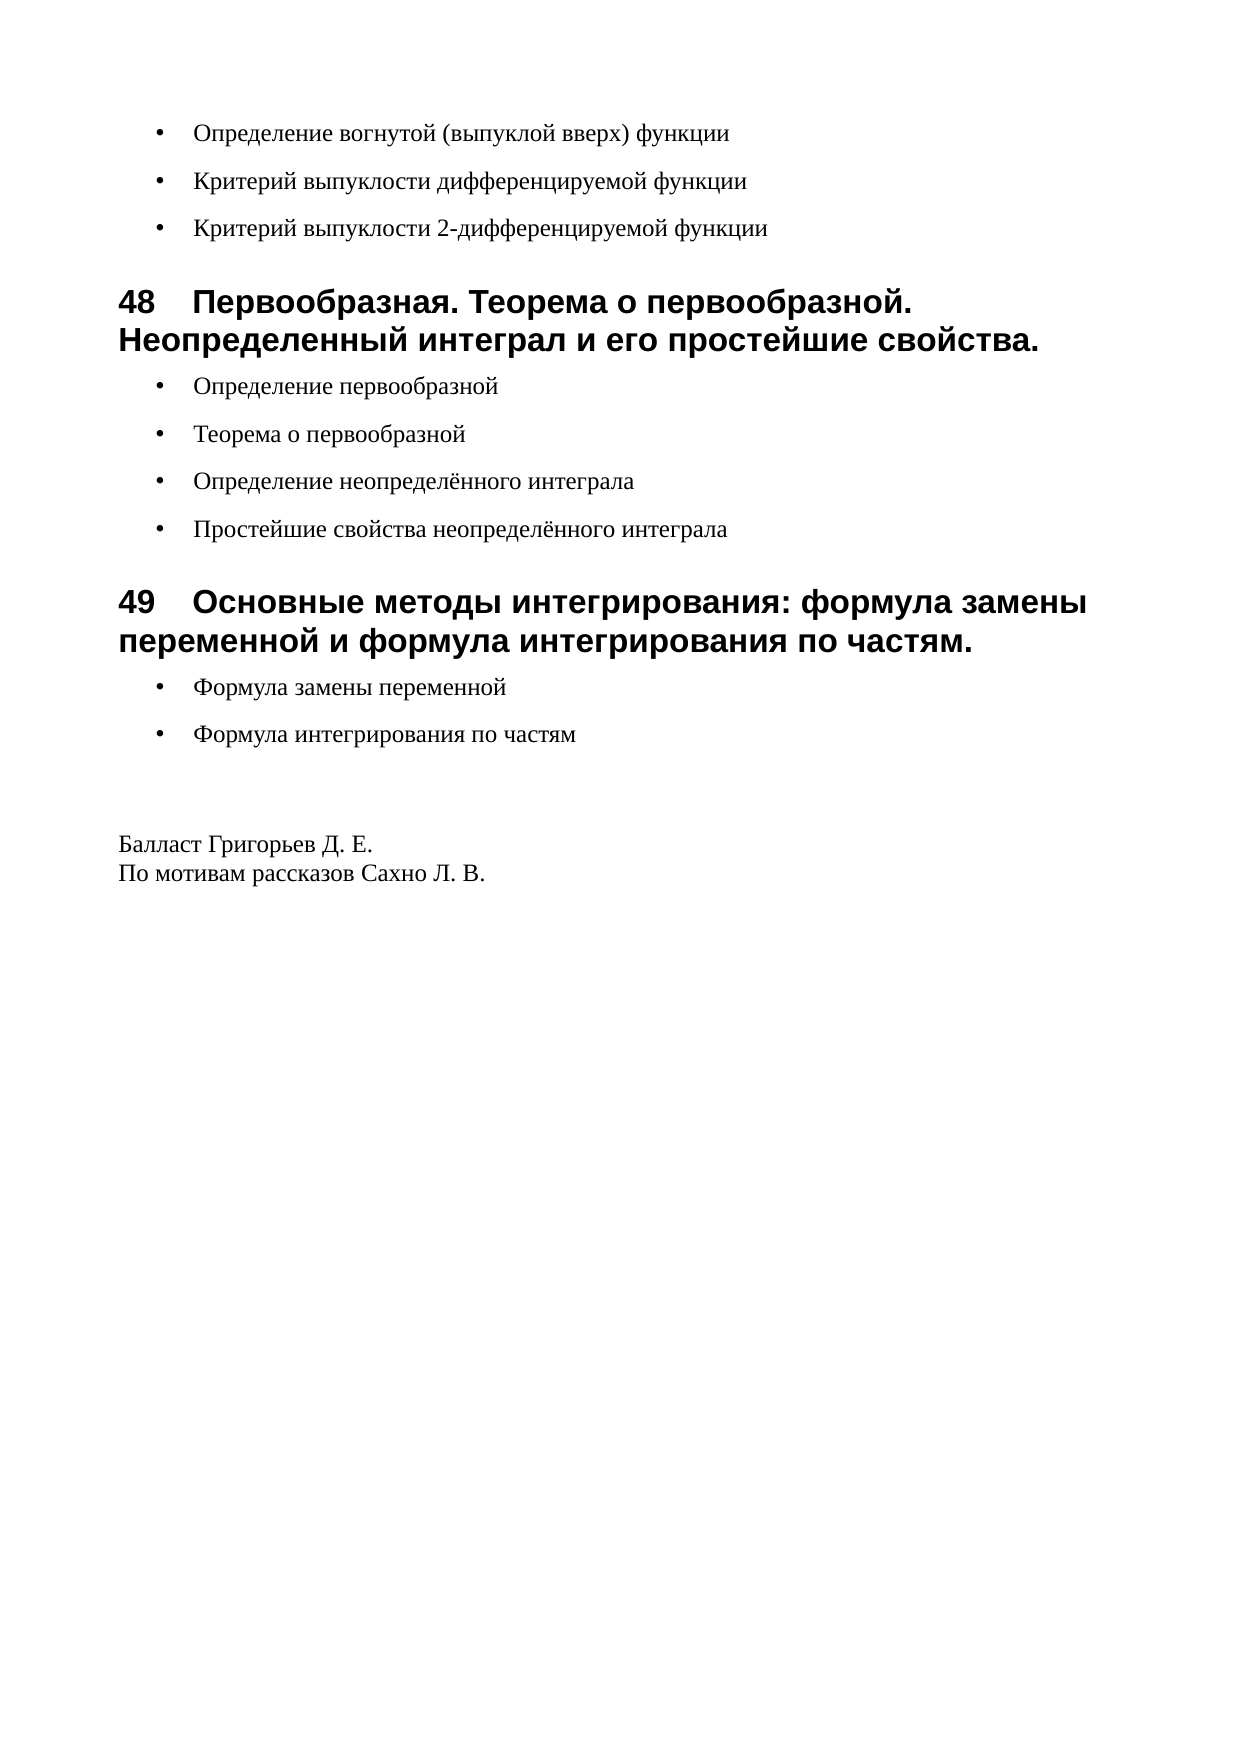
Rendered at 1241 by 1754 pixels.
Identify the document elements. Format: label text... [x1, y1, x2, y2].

list Определение первообразной [156, 371, 1122, 400]
text По мотивам рассказов Сахно Л. В. [118, 858, 1122, 887]
list Критерий выпуклости дифференцируемой функции [156, 166, 1122, 194]
list Определение вогнутой (выпуклой вверх) функции [156, 118, 1122, 147]
list Формула замены переменной [156, 672, 1122, 701]
text Балласт Григорьев Д. Е. [118, 829, 1122, 858]
list Критерий выпуклости 2-дифференцируемой функции [156, 213, 1122, 242]
subtitle Основные методы интегрирования: формула замены переменной и формула интегрирования по частям. [118, 582, 1122, 659]
list Простейшие свойства неопределённого интеграла [156, 514, 1122, 543]
list Формула интегрирования по частям [156, 719, 1122, 748]
list Теорема о первообразной [156, 419, 1122, 447]
list Определение неопределённого интеграла [156, 466, 1122, 495]
subtitle Первообразная. Теорема о первообразной. Неопределенный интеграл и его простейшие свойства. [118, 282, 1122, 359]
